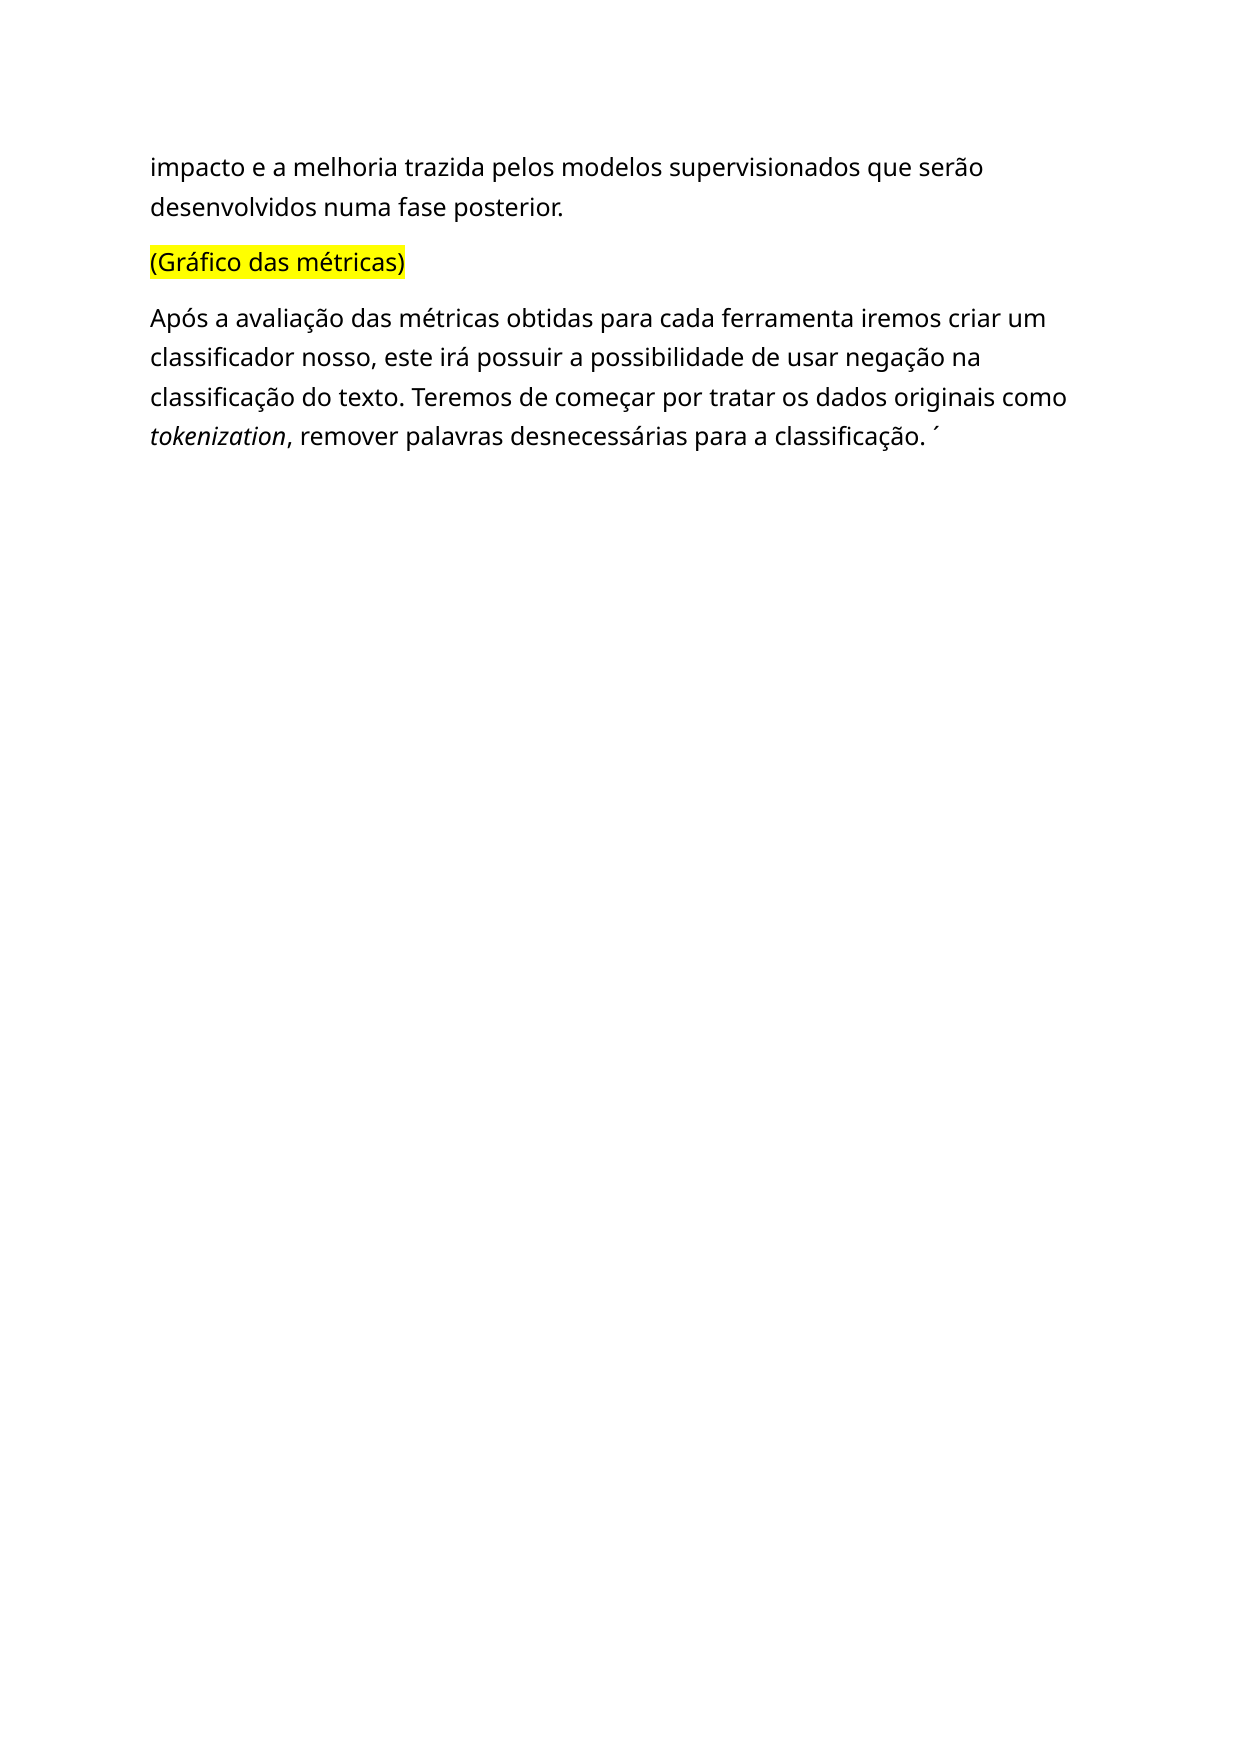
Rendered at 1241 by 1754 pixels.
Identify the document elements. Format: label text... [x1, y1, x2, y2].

text (Gráfico das métricas) [150, 245, 1090, 279]
text Após a avaliação das métricas obtidas para cada ferramenta iremos criar um classificador nosso, este irá possuir a possibilidade de usar negação na classificação do texto. Teremos de começar por tratar os dados originais como tokenization, remover palavras desnecessárias para a classificação. ´ [150, 301, 1090, 492]
text impacto e a melhoria trazida pelos modelos supervisionados que serão desenvolvidos numa fase posterior. [150, 150, 1090, 223]
